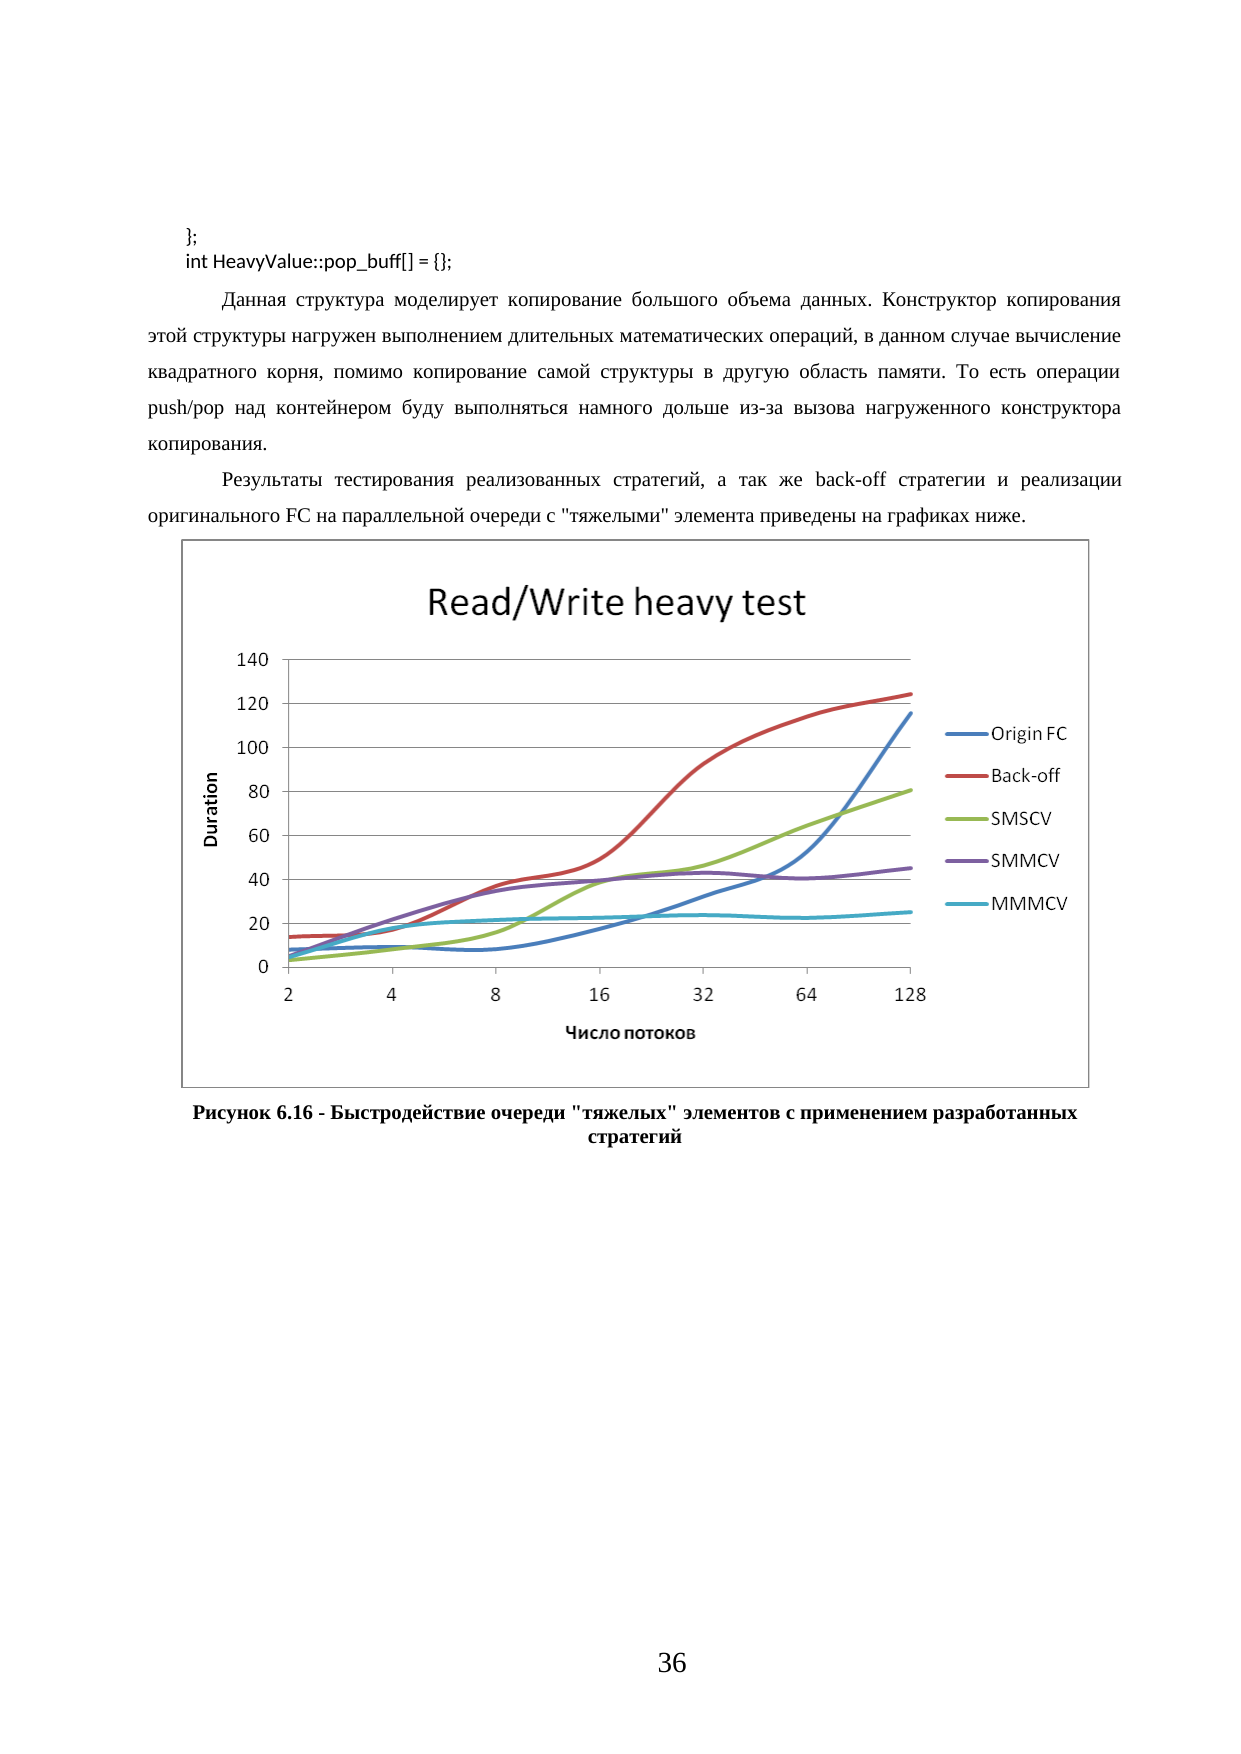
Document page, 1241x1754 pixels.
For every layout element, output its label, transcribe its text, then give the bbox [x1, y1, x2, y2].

text Рисунок 6.16 - Быстродействие очереди "тяжелых" элементов с применением разработанных стратегий [148, 1100, 1122, 1148]
text }; [148, 223, 1122, 249]
text Результаты тестирования реализованных стратегий, а так же back-off стратегии и реализации оригинального FC на параллельной очереди с "тяжелыми" элемента приведены на графиках ниже. [148, 467, 1122, 527]
picture [180, 539, 1090, 1088]
text Данная структура моделирует копирование большого объема данных. Конструктор копирования этой структуры нагружен выполнением длительных математических операций, в данном случае вычисление квадратного корня, помимо копирование самой структуры в другую область памяти. То есть операции push/pop над контейнером буду выполняться намного дольше из-за вызова нагруженного конструктора копирования. [148, 287, 1122, 455]
text int HeavyValue::pop_buff[] = {}; [148, 249, 1122, 274]
